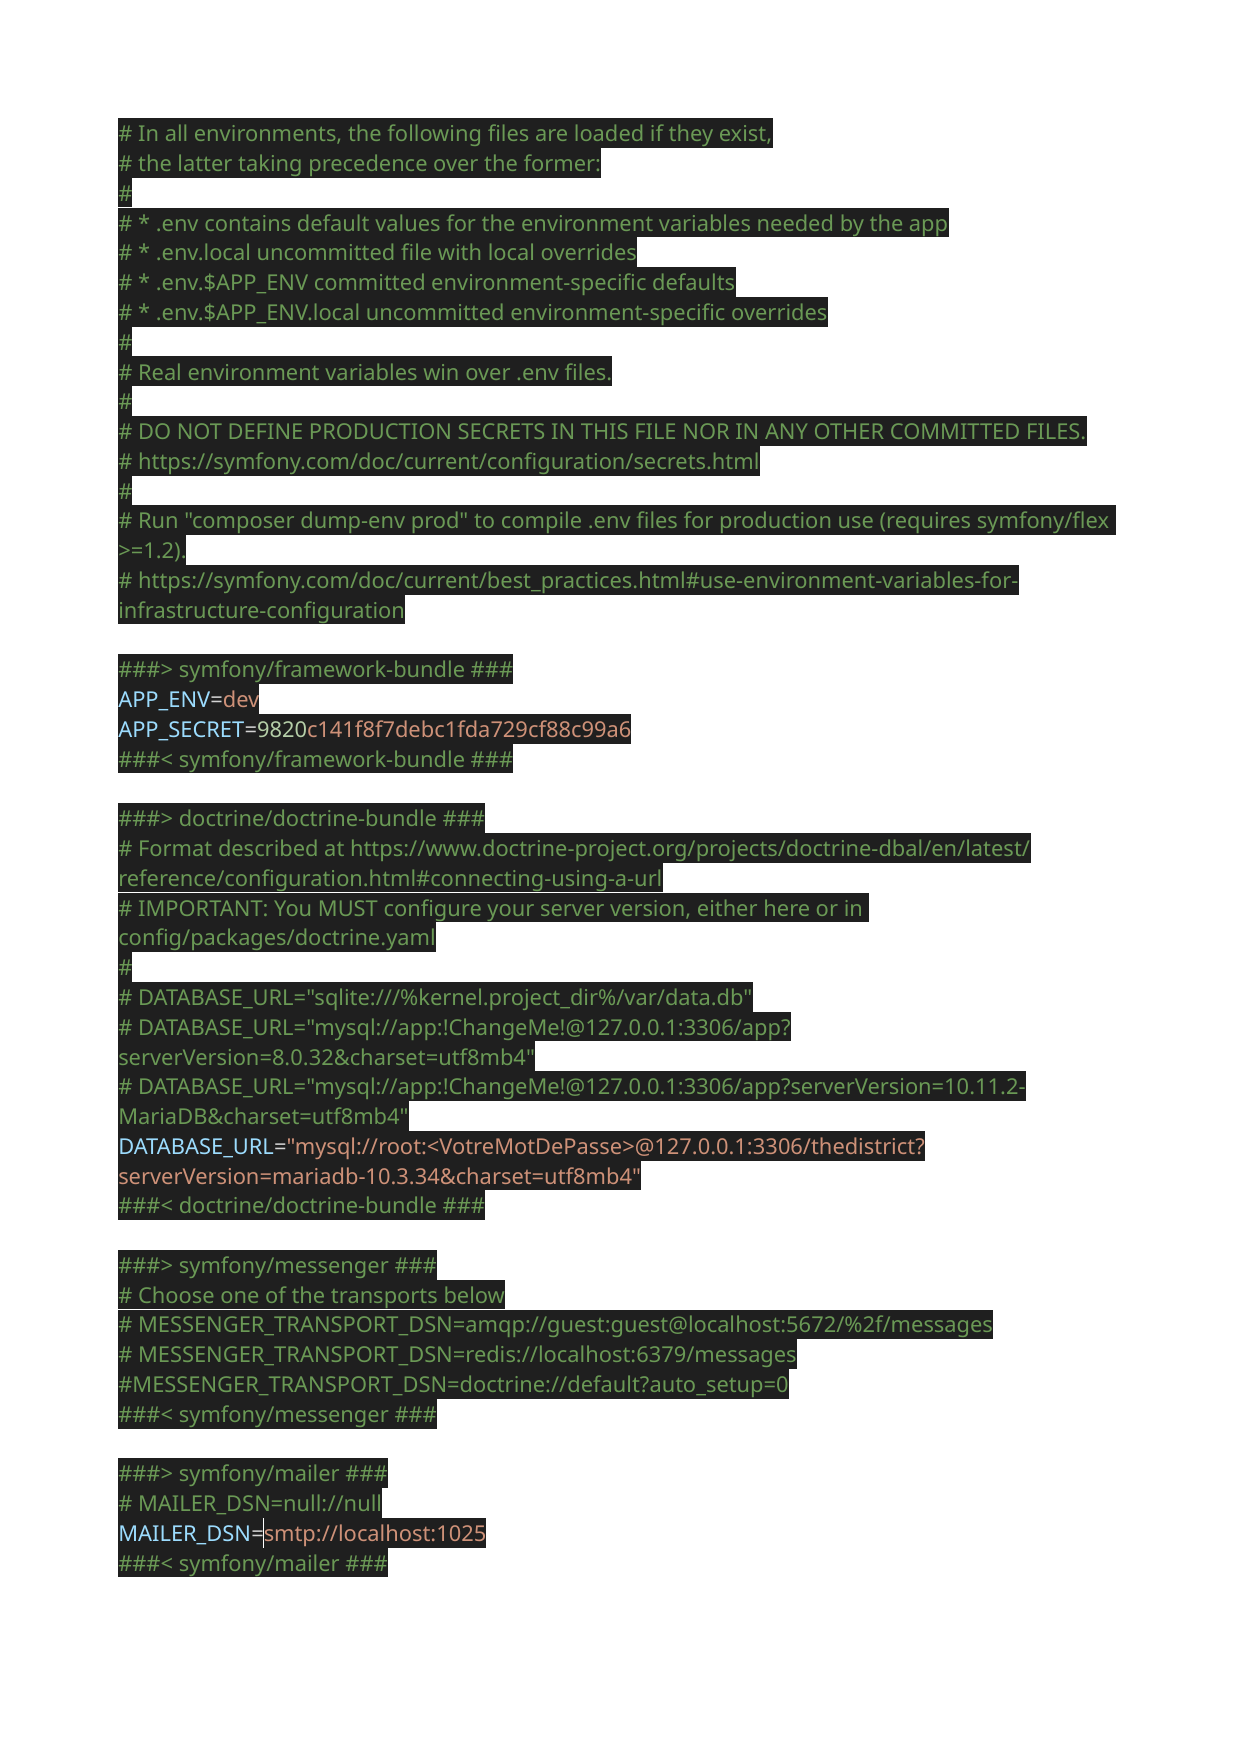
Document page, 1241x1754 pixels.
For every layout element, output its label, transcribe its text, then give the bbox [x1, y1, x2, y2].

text MAILER_DSN=smtp://localhost:1025 [118, 1518, 1122, 1548]
text ###> symfony/mailer ### [118, 1458, 1122, 1488]
text # * .env contains default values for the environment variables needed by the app [118, 207, 1122, 237]
text # the latter taking precedence over the former: [118, 148, 1122, 178]
text # * .env.$APP_ENV committed environment-specific defaults [118, 267, 1122, 297]
text ###> doctrine/doctrine-bundle ### [118, 803, 1122, 833]
text # MAILER_DSN=null://null [118, 1488, 1122, 1518]
text # * .env.$APP_ENV.local uncommitted environment-specific overrides [118, 297, 1122, 327]
text DATABASE_URL="mysql://root:<VotreMotDePasse>@127.0.0.1:3306/thedistrict?serverVersion=mariadb-10.3.34&charset=utf8mb4" [118, 1131, 1122, 1190]
text APP_SECRET=9820c141f8f7debc1fda729cf88c99a6 [118, 714, 1122, 744]
text ###< symfony/messenger ### [118, 1399, 1122, 1429]
text ###< symfony/framework-bundle ### [118, 744, 1122, 773]
text # Real environment variables win over .env files. [118, 356, 1122, 386]
text # [118, 327, 1122, 356]
text # Format described at https://www.doctrine-project.org/projects/doctrine-dbal/en/latest/reference/configuration.html#connecting-using-a-url [118, 833, 1122, 892]
text # Run "composer dump-env prod" to compile .env files for production use (requires symfony/flex >=1.2). [118, 505, 1122, 565]
text # DATABASE_URL="mysql://app:!ChangeMe!@127.0.0.1:3306/app?serverVersion=8.0.32&charset=utf8mb4" [118, 1012, 1122, 1071]
text # DATABASE_URL="sqlite:///%kernel.project_dir%/var/data.db" [118, 982, 1122, 1012]
text # [118, 952, 1122, 982]
text # MESSENGER_TRANSPORT_DSN=amqp://guest:guest@localhost:5672/%2f/messages [118, 1309, 1122, 1339]
text # DATABASE_URL="mysql://app:!ChangeMe!@127.0.0.1:3306/app?serverVersion=10.11.2-MariaDB&charset=utf8mb4" [118, 1071, 1122, 1131]
text ###< doctrine/doctrine-bundle ### [118, 1190, 1122, 1220]
text # https://symfony.com/doc/current/configuration/secrets.html [118, 446, 1122, 476]
text ###> symfony/framework-bundle ### [118, 654, 1122, 684]
text # DO NOT DEFINE PRODUCTION SECRETS IN THIS FILE NOR IN ANY OTHER COMMITTED FILES. [118, 416, 1122, 446]
text # MESSENGER_TRANSPORT_DSN=redis://localhost:6379/messages [118, 1339, 1122, 1369]
text # In all environments, the following files are loaded if they exist, [118, 118, 1122, 148]
text ###> symfony/messenger ### [118, 1250, 1122, 1280]
text #MESSENGER_TRANSPORT_DSN=doctrine://default?auto_setup=0 [118, 1369, 1122, 1399]
text # [118, 386, 1122, 416]
text # * .env.local uncommitted file with local overrides [118, 237, 1122, 267]
text # https://symfony.com/doc/current/best_practices.html#use-environment-variables-for-infrastructure-configuration [118, 565, 1122, 624]
text # [118, 476, 1122, 505]
text # [118, 178, 1122, 207]
text ###< symfony/mailer ### [118, 1548, 1122, 1577]
text # IMPORTANT: You MUST configure your server version, either here or in config/packages/doctrine.yaml [118, 892, 1122, 952]
text # Choose one of the transports below [118, 1280, 1122, 1309]
text APP_ENV=dev [118, 684, 1122, 714]
